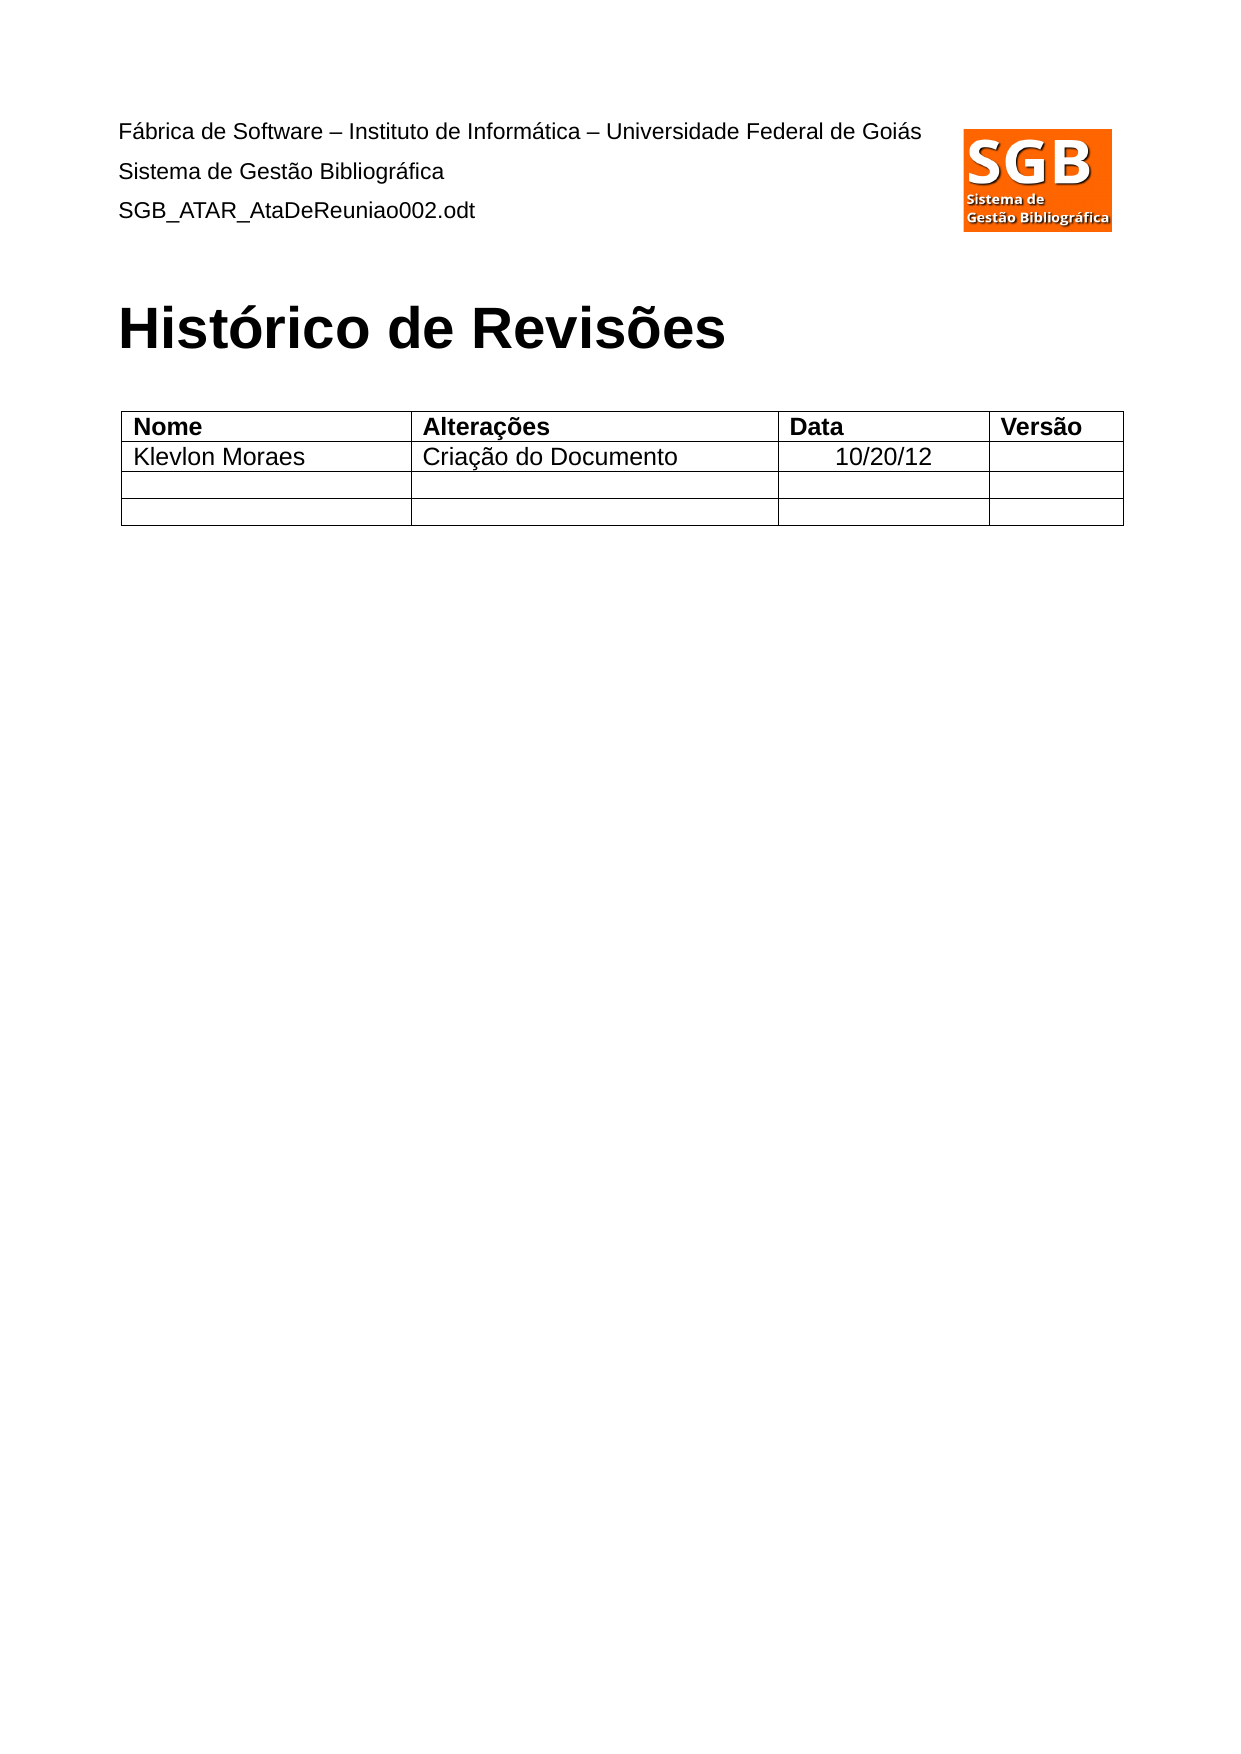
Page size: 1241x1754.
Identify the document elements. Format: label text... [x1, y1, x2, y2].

table_cell [779, 499, 989, 525]
text Histórico de Revisões [118, 294, 1122, 361]
table_cell [779, 472, 989, 498]
table_cell [412, 472, 778, 498]
table_cell [122, 499, 411, 525]
table_header Alterações [412, 412, 778, 441]
table_cell [990, 442, 1123, 471]
table_cell [990, 472, 1123, 498]
table_cell Klevlon Moraes [122, 442, 411, 471]
table_header Data [779, 412, 989, 441]
table_cell [412, 499, 778, 525]
table_header Versão [990, 412, 1123, 441]
table_header Nome [122, 412, 411, 441]
picture [963, 129, 1112, 232]
table_cell Criação do Documento [412, 442, 778, 471]
table_cell [122, 472, 411, 498]
table_cell 20/10/12 [779, 442, 989, 471]
table_cell [990, 499, 1123, 525]
